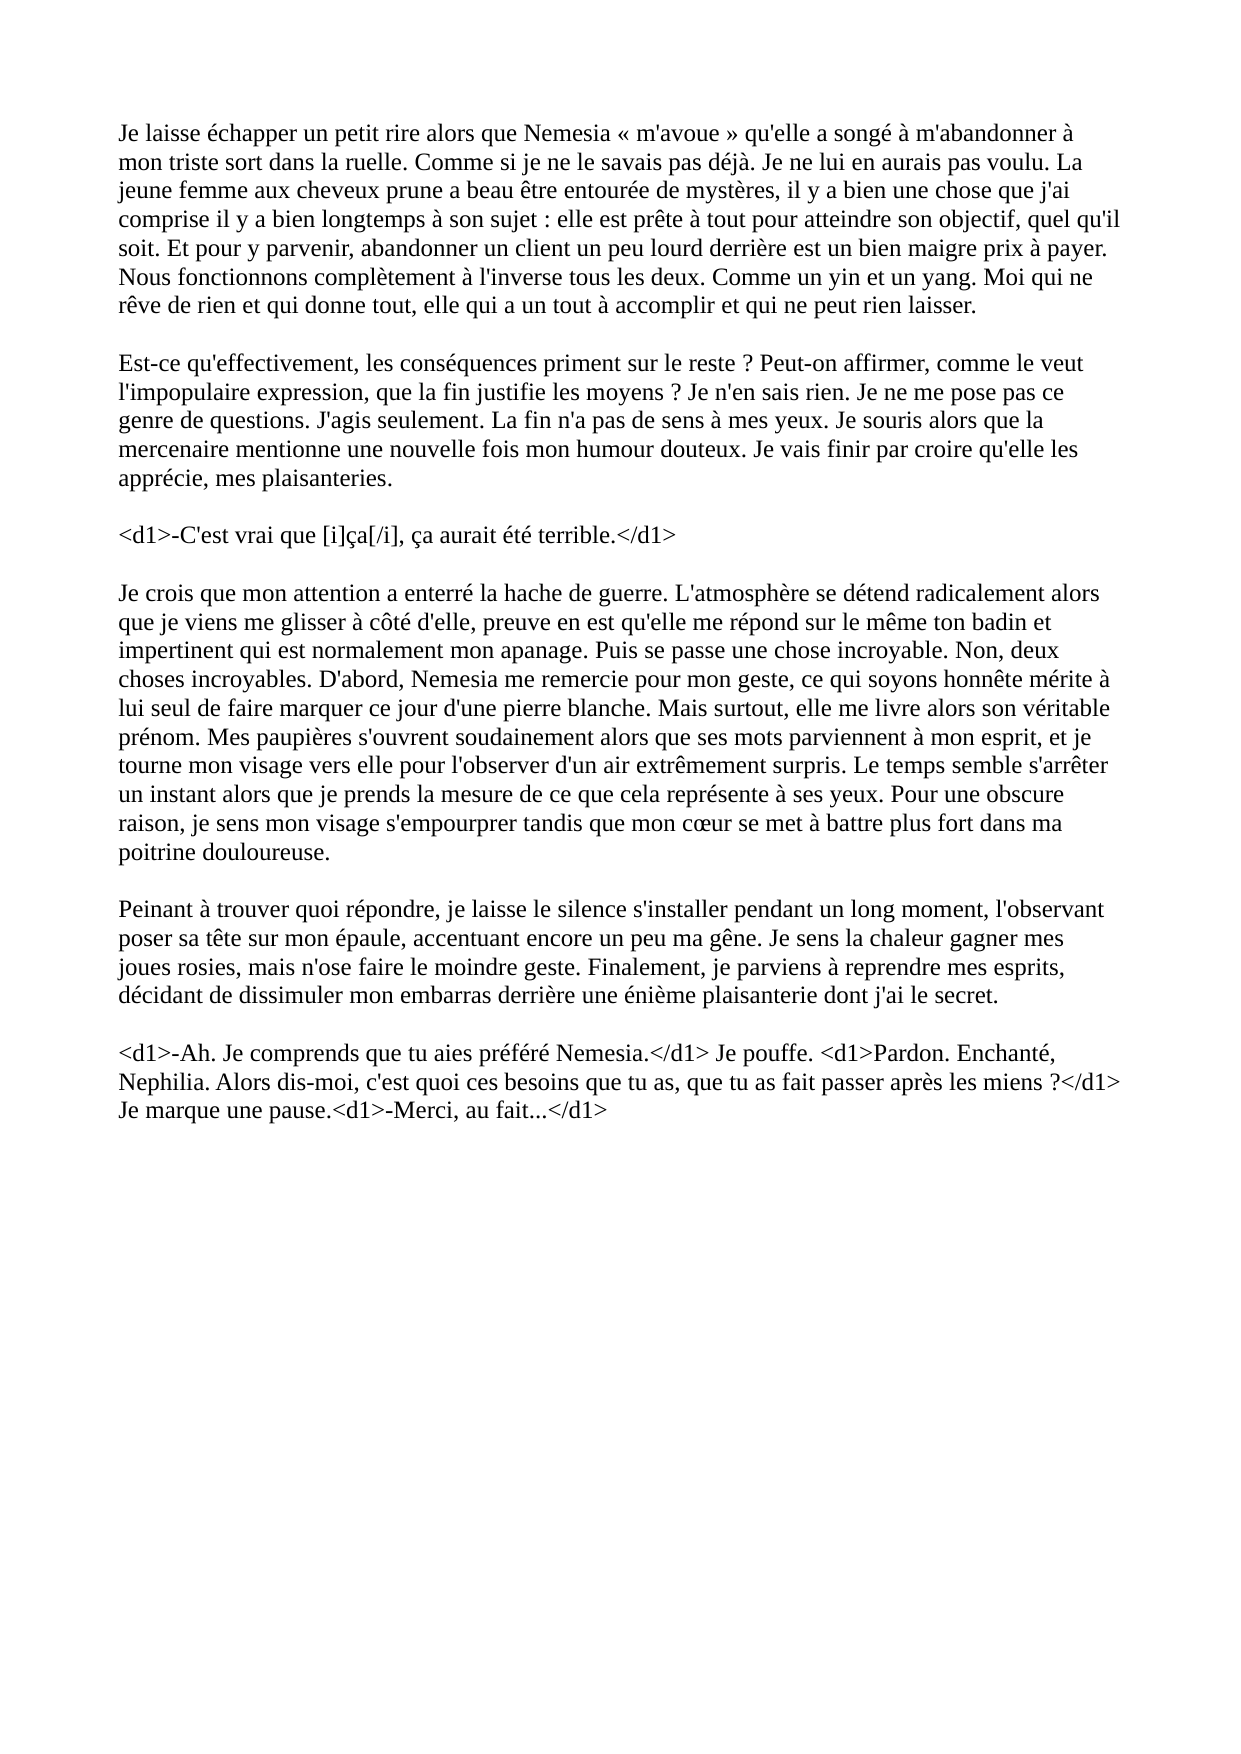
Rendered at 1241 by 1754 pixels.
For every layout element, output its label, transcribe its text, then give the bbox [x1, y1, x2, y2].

text <d1>-C'est vrai que [i]ça[/i], ça aurait été terrible.</d1> [118, 521, 1122, 549]
text Je crois que mon attention a enterré la hache de guerre. L'atmosphère se détend radicalement alors que je viens me glisser à côté d'elle, preuve en est qu'elle me répond sur le même ton badin et impertinent qui est normalement mon apanage. Puis se passe une chose incroyable. Non, deux choses incroyables. D'abord, Nemesia me remercie pour mon geste, ce qui soyons honnête mérite à lui seul de faire marquer ce jour d'une pierre blanche. Mais surtout, elle me livre alors son véritable prénom. Mes paupières s'ouvrent soudainement alors que ses mots parviennent à mon esprit, et je tourne mon visage vers elle pour l'observer d'un air extrêmement surpris. Le temps semble s'arrêter un instant alors que je prends la mesure de ce que cela représente à ses yeux. Pour une obscure raison, je sens mon visage s'empourprer tandis que mon cœur se met à battre plus fort dans ma poitrine douloureuse. [118, 578, 1122, 866]
text Est-ce qu'effectivement, les conséquences priment sur le reste ? Peut-on affirmer, comme le veut l'impopulaire expression, que la fin justifie les moyens ? Je n'en sais rien. Je ne me pose pas ce genre de questions. J'agis seulement. La fin n'a pas de sens à mes yeux. Je souris alors que la mercenaire mentionne une nouvelle fois mon humour douteux. Je vais finir par croire qu'elle les apprécie, mes plaisanteries. [118, 348, 1122, 492]
text Je laisse échapper un petit rire alors que Nemesia « m'avoue » qu'elle a songé à m'abandonner à mon triste sort dans la ruelle. Comme si je ne le savais pas déjà. Je ne lui en aurais pas voulu. La jeune femme aux cheveux prune a beau être entourée de mystères, il y a bien une chose que j'ai comprise il y a bien longtemps à son sujet : elle est prête à tout pour atteindre son objectif, quel qu'il soit. Et pour y parvenir, abandonner un client un peu lourd derrière est un bien maigre prix à payer. Nous fonctionnons complètement à l'inverse tous les deux. Comme un yin et un yang. Moi qui ne rêve de rien et qui donne tout, elle qui a un tout à accomplir et qui ne peut rien laisser. [118, 118, 1122, 319]
text Peinant à trouver quoi répondre, je laisse le silence s'installer pendant un long moment, l'observant poser sa tête sur mon épaule, accentuant encore un peu ma gêne. Je sens la chaleur gagner mes joues rosies, mais n'ose faire le moindre geste. Finalement, je parviens à reprendre mes esprits, décidant de dissimuler mon embarras derrière une énième plaisanterie dont j'ai le secret. [118, 894, 1122, 1009]
text <d1>-Ah. Je comprends que tu aies préféré Nemesia.</d1> Je pouffe. <d1>Pardon. Enchanté, Nephilia. Alors dis-moi, c'est quoi ces besoins que tu as, que tu as fait passer après les miens ?</d1> Je marque une pause.<d1>-Merci, au fait...</d1> [118, 1038, 1122, 1124]
